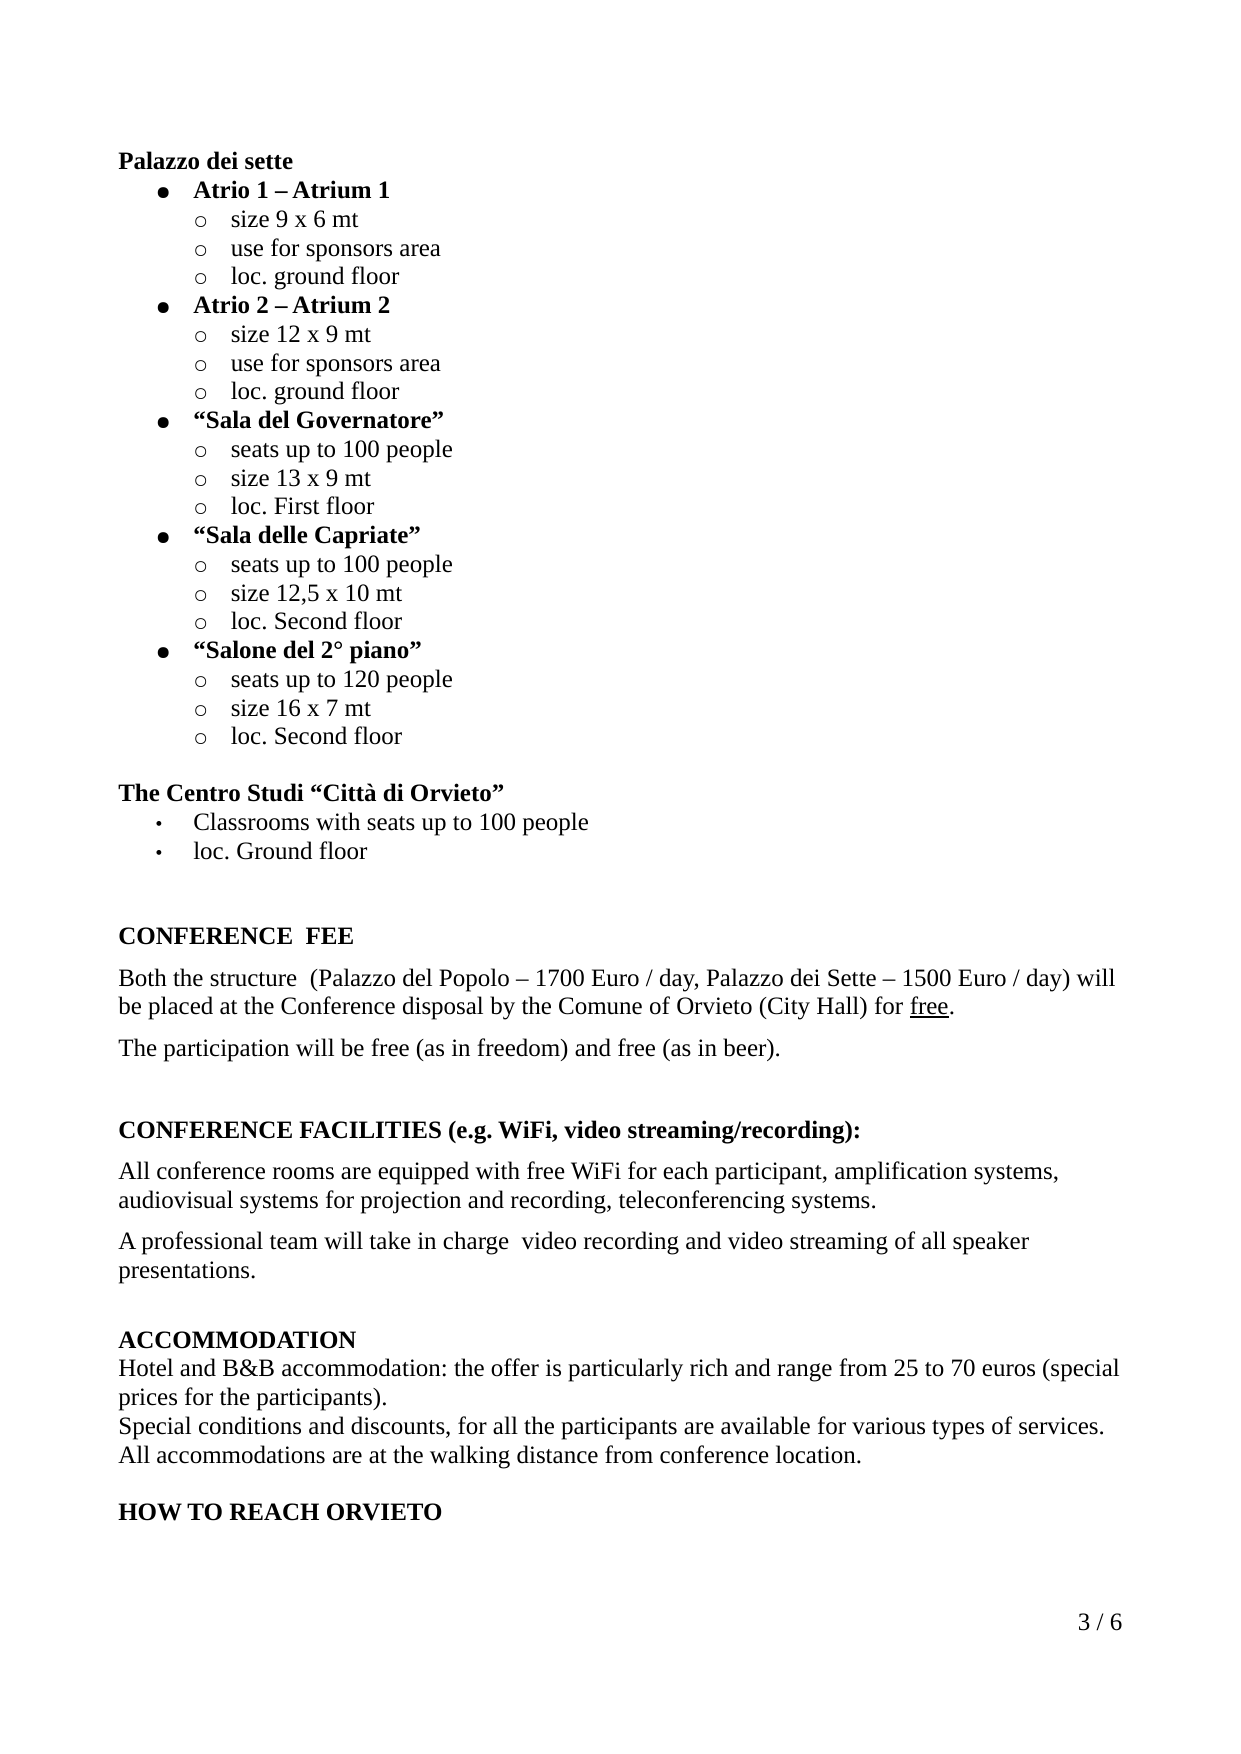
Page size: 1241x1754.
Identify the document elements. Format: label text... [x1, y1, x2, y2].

text Both the structure (Palazzo del Popolo – 1700 Euro / day, Palazzo dei Sette – 1500 Euro / day) will be placed at the Conference disposal by the Comune of Orvieto (City Hall) for free. [118, 963, 1122, 1020]
text A professional team will take in charge video recording and video streaming of all speaker presentations. [118, 1226, 1122, 1283]
list Atrio 2 – Atrium 2 [156, 290, 1122, 319]
list Atrio 1 – Atrium 1 [156, 175, 1122, 204]
list size 12 x 9 mt [193, 319, 1122, 348]
list “Sala del Governatore” [156, 405, 1122, 434]
text CONFERENCE FEE [118, 921, 1122, 950]
text Hotel and B&B accommodation: the offer is particularly rich and range from 25 to 70 euros (special prices for the participants). [118, 1353, 1122, 1411]
text HOW TO REACH ORVIETO [118, 1497, 1122, 1526]
list seats up to 100 people [193, 434, 1122, 463]
list loc. Ground floor [156, 836, 1122, 865]
text All conference rooms are equipped with free WiFi for each participant, amplification systems, audiovisual systems for projection and recording, teleconferencing systems. [118, 1156, 1122, 1213]
list size 16 x 7 mt [193, 693, 1122, 721]
list “Salone del 2° piano” [156, 635, 1122, 664]
text All accommodations are at the walking distance from conference location. [118, 1440, 1122, 1468]
list loc. First floor [193, 491, 1122, 520]
text The Centro Studi “Città di Orvieto” [118, 778, 1122, 807]
text ACCOMMODATION [118, 1325, 1122, 1353]
list use for sponsors area [193, 233, 1122, 261]
list size 9 x 6 mt [193, 204, 1122, 233]
list loc. ground floor [193, 261, 1122, 290]
list seats up to 100 people [193, 549, 1122, 578]
list loc. ground floor [193, 376, 1122, 405]
list loc. Second floor [193, 606, 1122, 635]
list Classrooms with seats up to 100 people [156, 807, 1122, 836]
list size 12,5 x 10 mt [193, 578, 1122, 606]
text The participation will be free (as in freedom) and free (as in beer). [118, 1033, 1122, 1061]
text Palazzo dei sette [118, 146, 1122, 175]
list loc. Second floor [193, 721, 1122, 750]
text CONFERENCE FACILITIES (e.g. WiFi, video streaming/recording): [118, 1115, 1122, 1143]
list size 13 x 9 mt [193, 463, 1122, 491]
list seats up to 120 people [193, 664, 1122, 693]
list “Sala delle Capriate” [156, 520, 1122, 549]
list use for sponsors area [193, 348, 1122, 376]
text Special conditions and discounts, for all the participants are available for various types of services. [118, 1411, 1122, 1440]
